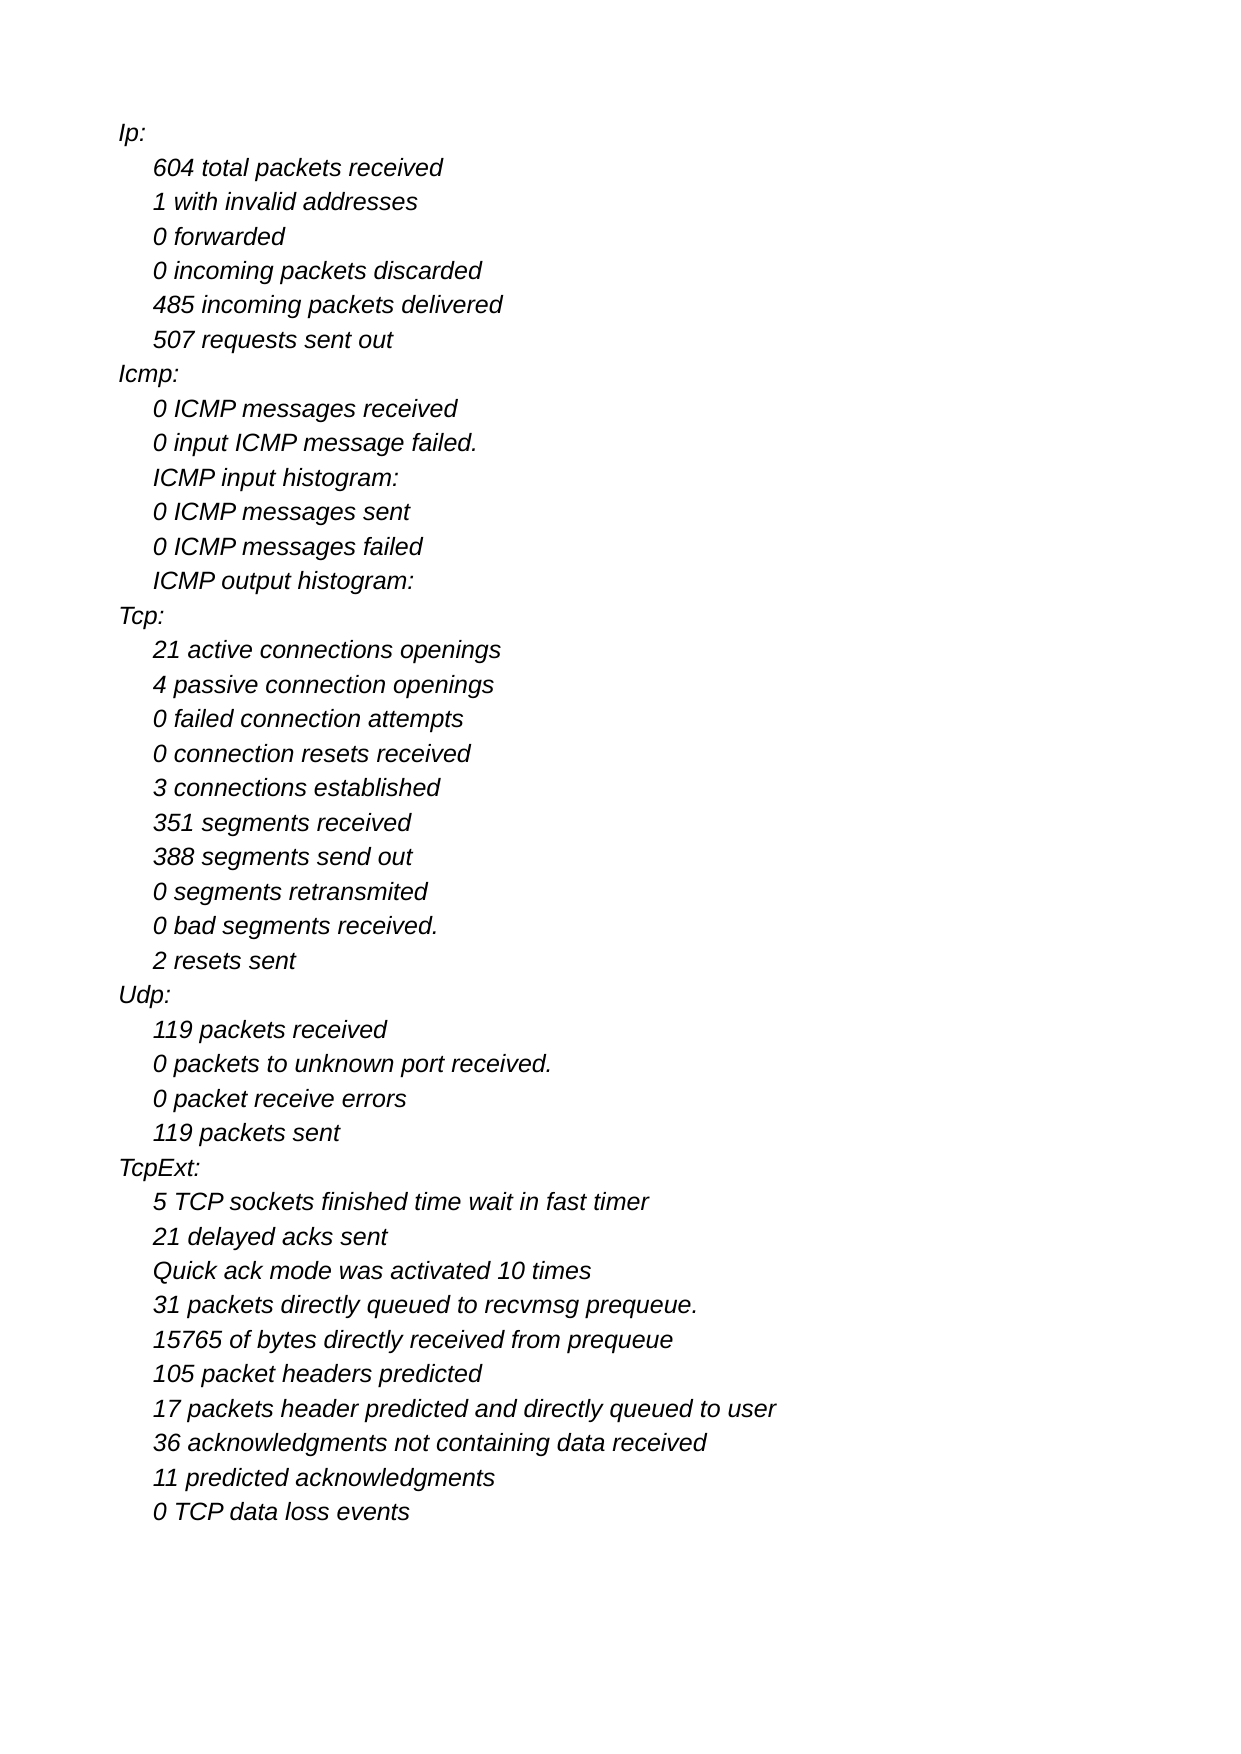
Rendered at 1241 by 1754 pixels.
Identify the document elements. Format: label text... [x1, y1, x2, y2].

text Ip: 604 total packets received 1 with invalid addresses 0 forwarded 0 incoming packets discarded 485 incoming packets delivered 507 requests sent out Icmp: 0 ICMP messages received 0 input ICMP message failed. ICMP input histogram: 0 ICMP messages sent 0 ICMP messages failed ICMP output histogram: Tcp: 21 active connections openings 4 passive connection openings 0 failed connection attempts 0 connection resets received 3 connections established 351 segments received 388 segments send out 0 segments retransmited 0 bad segments received. 2 resets sent Udp: 119 packets received 0 packets to unknown port received. 0 packet receive errors 119 packets sent TcpExt: 5 TCP sockets finished time wait in fast timer 21 delayed acks sent Quick ack mode was activated 10 times 31 packets directly queued to recvmsg prequeue. 15765 of bytes directly received from prequeue 105 packet headers predicted 17 packets header predicted and directly queued to user 36 acknowledgments not containing data received 11 predicted acknowledgments 0 TCP data loss events [118, 118, 1122, 1561]
